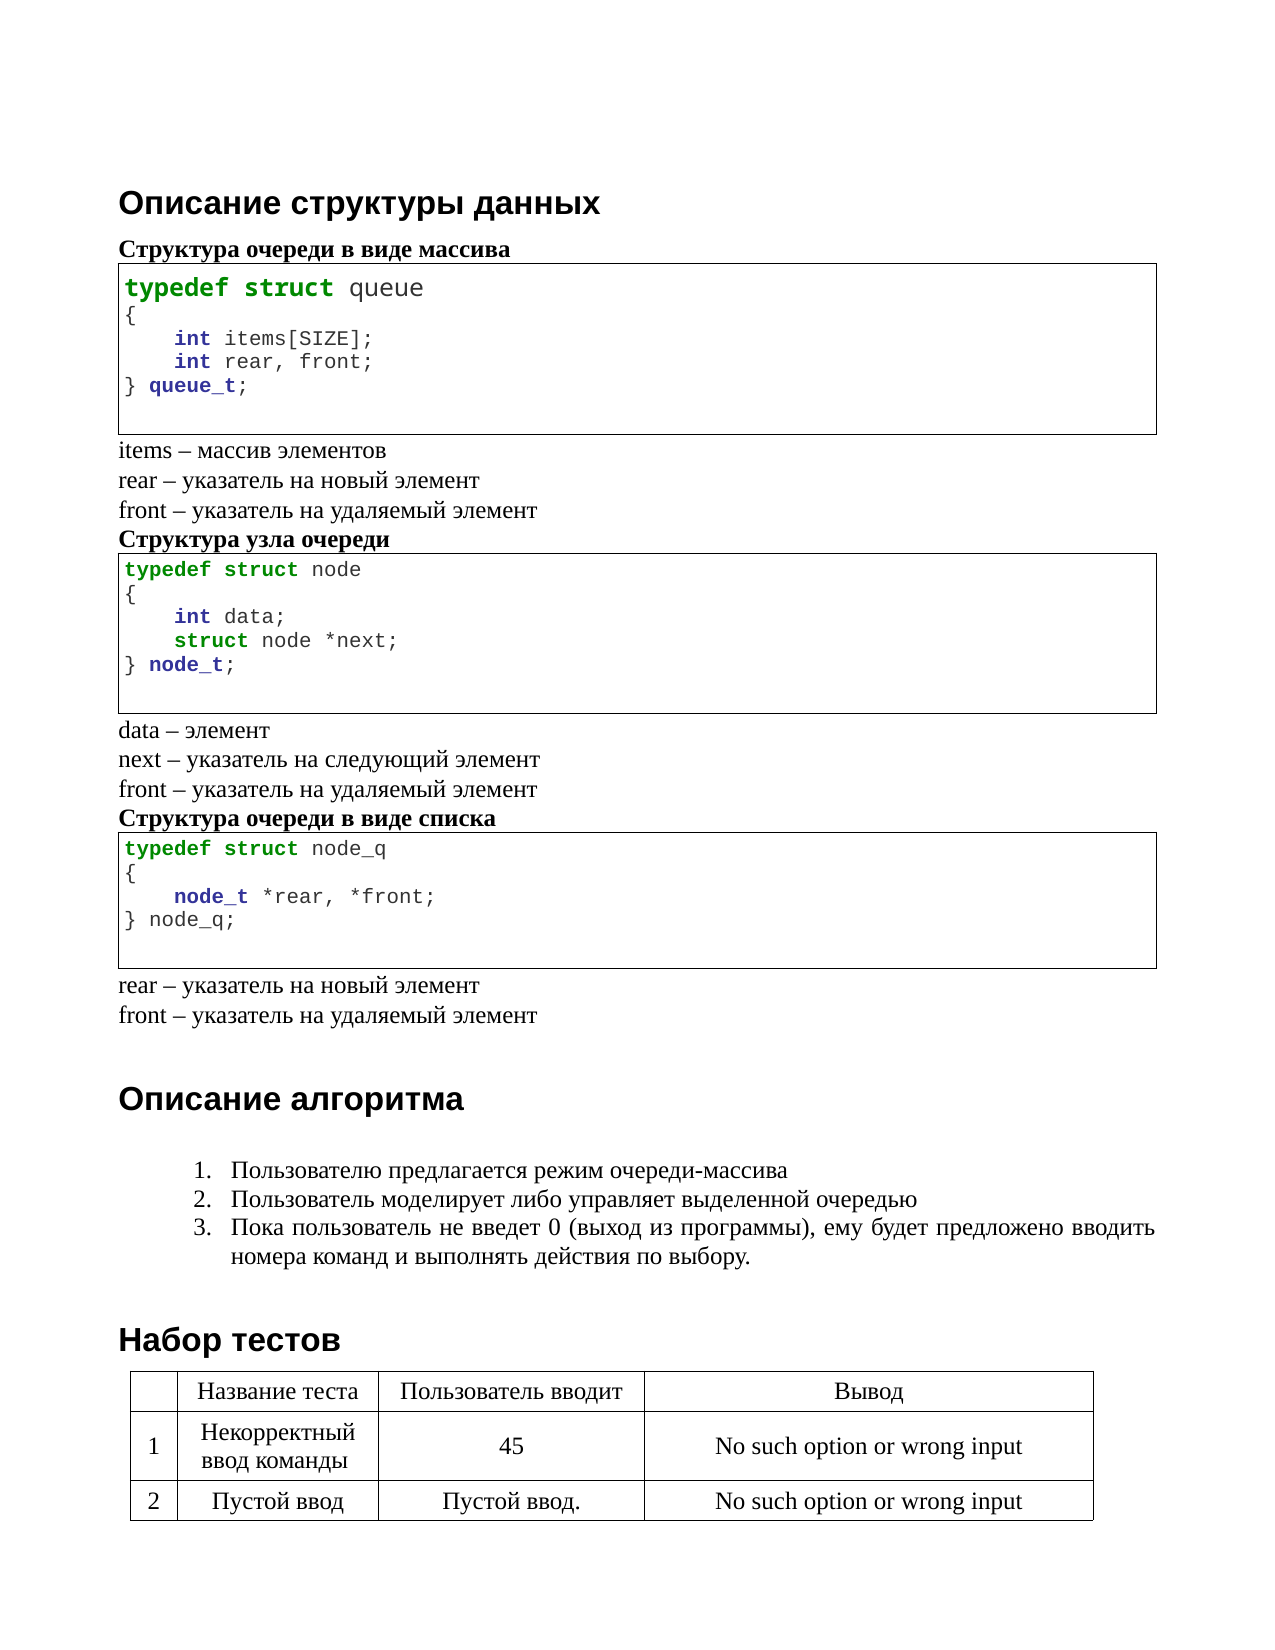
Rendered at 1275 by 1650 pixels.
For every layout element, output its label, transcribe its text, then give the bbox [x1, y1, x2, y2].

text items – массив элементов [118, 435, 1157, 464]
text front – указатель на удаляемый элемент [118, 773, 1157, 803]
text next – указатель на следующий элемент [118, 743, 1157, 773]
table_header [131, 1372, 177, 1411]
text front – указатель на удаляемый элемент [118, 999, 1157, 1028]
subtitle Описание алгоритма [118, 1079, 1157, 1117]
table_header typedef struct node_q { node_t *rear, *front; } node_q; [119, 833, 1156, 968]
table_cell No such option or wrong input [645, 1481, 1093, 1520]
table_header typedef struct queue { int items[SIZE]; int rear, front; } queue_t; [119, 264, 1156, 434]
text Структура очереди в виде массива [118, 234, 1157, 263]
subtitle Описание структуры данных [118, 183, 1157, 222]
table_cell Некорректный ввод команды [178, 1412, 378, 1480]
table_cell 45 [379, 1412, 644, 1480]
text rear – указатель на новый элемент [118, 464, 1157, 494]
text front – указатель на удаляемый элемент [118, 494, 1157, 524]
text data – элемент [118, 714, 1157, 743]
table_cell Пустой ввод [178, 1481, 378, 1520]
list Пока пользователь не введет 0 (выход из программы), ему будет предложено вводить номера команд и выполнять действия по выбору. [193, 1212, 1157, 1270]
text Структура узла очереди [118, 524, 1157, 552]
table_cell No such option or wrong input [645, 1412, 1093, 1480]
table_cell 1 [131, 1412, 177, 1480]
list Пользователь моделирует либо управляет выделенной очередью [193, 1184, 1157, 1212]
list Пользователю предлагается режим очереди-массива [193, 1155, 1157, 1184]
table_cell Пустой ввод. [379, 1481, 644, 1520]
table_cell 2 [131, 1481, 177, 1520]
table_header typedef struct node { int data; struct node *next; } node_t; [119, 554, 1156, 713]
text rear – указатель на новый элемент [118, 969, 1157, 999]
text Структура очереди в виде списка [118, 803, 1157, 832]
table_header Название теста [178, 1372, 378, 1411]
table_header Вывод [645, 1372, 1093, 1411]
table_header Пользователь вводит [379, 1372, 644, 1411]
subtitle Набор тестов [118, 1319, 1157, 1358]
